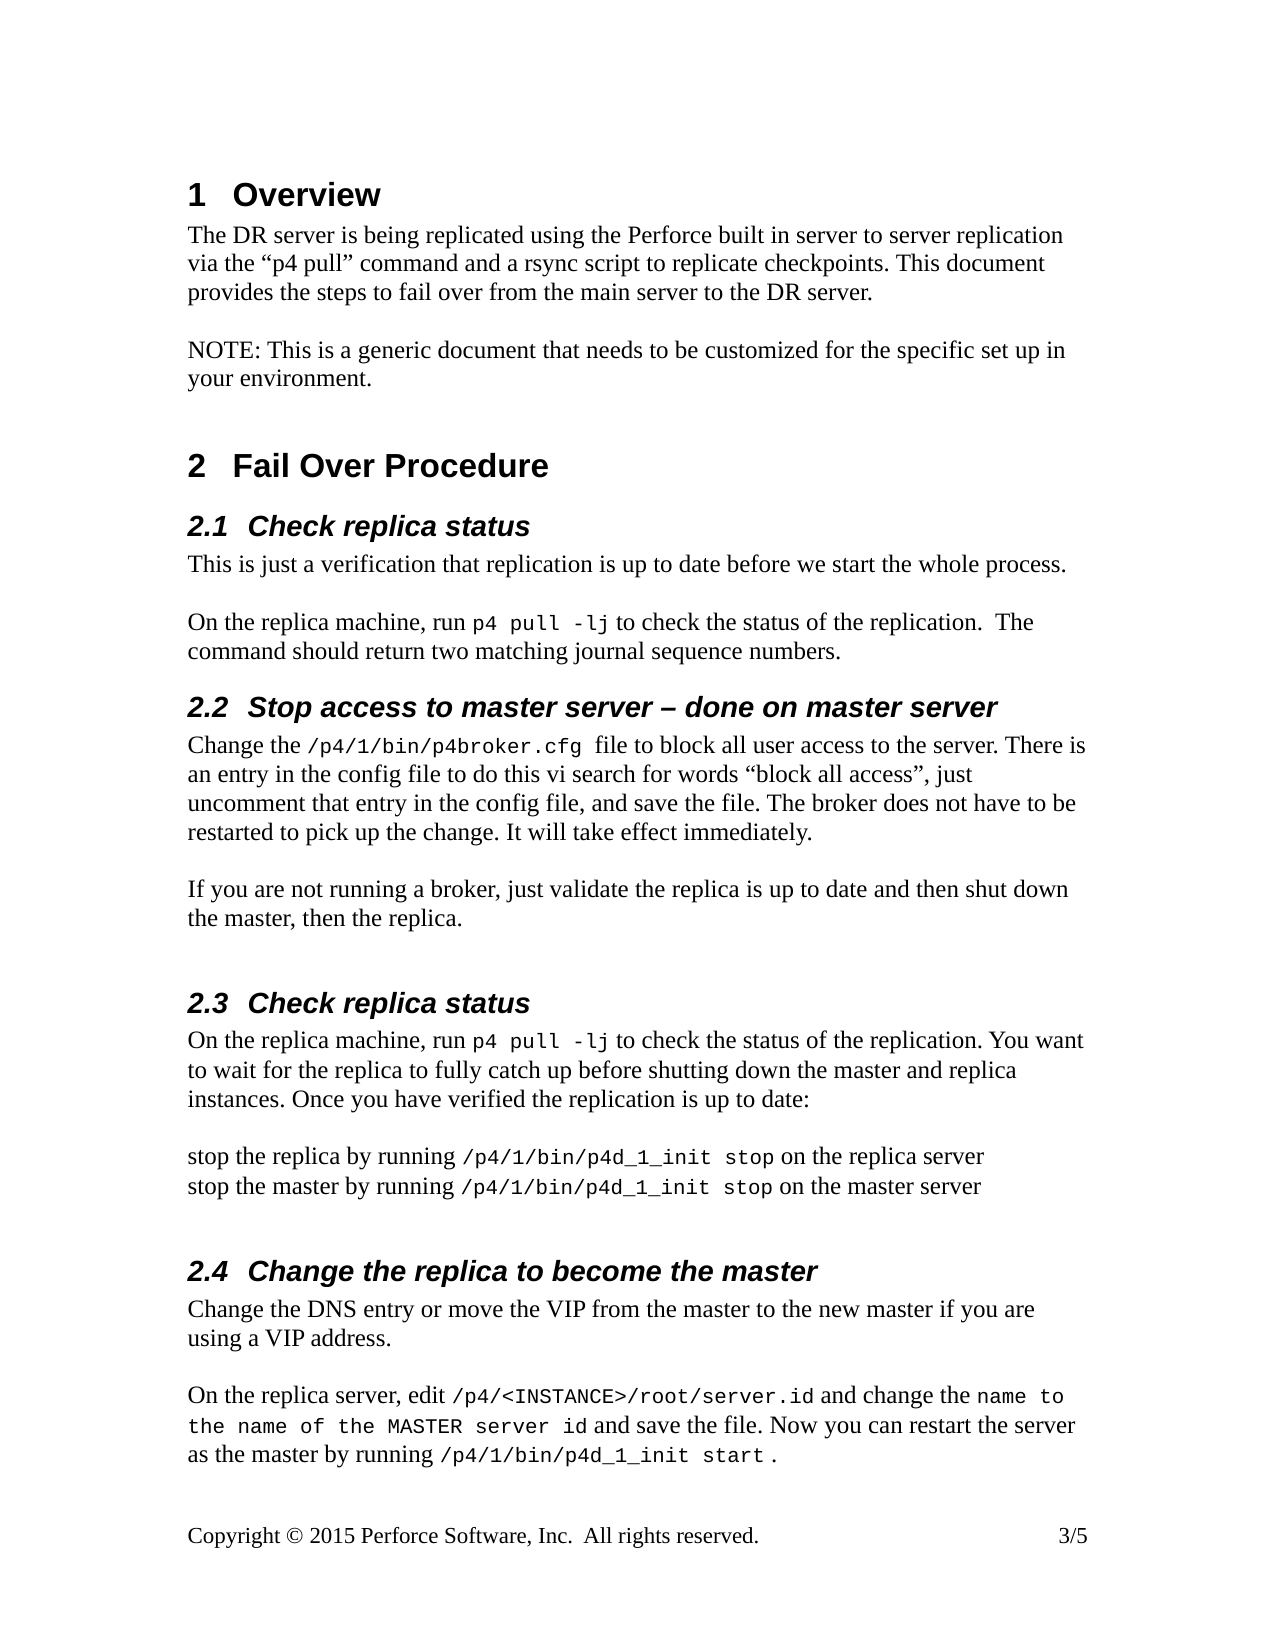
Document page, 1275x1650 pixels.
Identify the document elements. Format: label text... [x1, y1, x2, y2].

text stop the replica by running /p4/1/bin/p4d_1_init stop on the replica server [187, 1141, 1087, 1171]
text Change the DNS entry or move the VIP from the master to the new master if you are using a VIP address. [187, 1294, 1087, 1351]
subtitle Stop access to master server – done on master server [187, 690, 1087, 723]
text Change the /p4/1/bin/p4broker.cfg file to block all user access to the server. There is an entry in the config file to do this vi search for words “block all access”, just uncomment that entry in the config file, and save the file. The broker does not have to be restarted to pick up the change. It will take effect immediately. [187, 730, 1087, 846]
text If you are not running a broker, just validate the replica is up to date and then shut down the master, then the replica. [187, 874, 1087, 932]
subtitle Overview [187, 175, 1087, 213]
text NOTE: This is a generic document that needs to be customized for the specific set up in your environment. [187, 335, 1087, 392]
text On the replica machine, run p4 pull -lj to check the status of the replication. You want to wait for the replica to fully catch up before shutting down the master and replica instances. Once you have verified the replication is up to date: [187, 1025, 1087, 1112]
subtitle Check replica status [187, 509, 1087, 543]
text On the replica server, edit /p4/<INSTANCE>/root/server.id and change the name to the name of the MASTER server id and save the file. Now you can restart the server as the master by running /p4/1/bin/p4d_1_init start . [187, 1380, 1087, 1469]
text stop the master by running /p4/1/bin/p4d_1_init stop on the master server [187, 1171, 1087, 1200]
text The DR server is being replicated using the Perforce built in server to server replication via the “p4 pull” command and a rsync script to replicate checkpoints. This document provides the steps to fail over from the main server to the DR server. [187, 220, 1087, 306]
text This is just a verification that replication is up to date before we start the whole process. [187, 549, 1087, 578]
subtitle Check replica status [187, 986, 1087, 1019]
text On the replica machine, run p4 pull -lj to check the status of the replication. The command should return two matching journal sequence numbers. [187, 607, 1087, 665]
subtitle Change the replica to become the master [187, 1254, 1087, 1288]
subtitle Fail Over Procedure [187, 446, 1087, 484]
